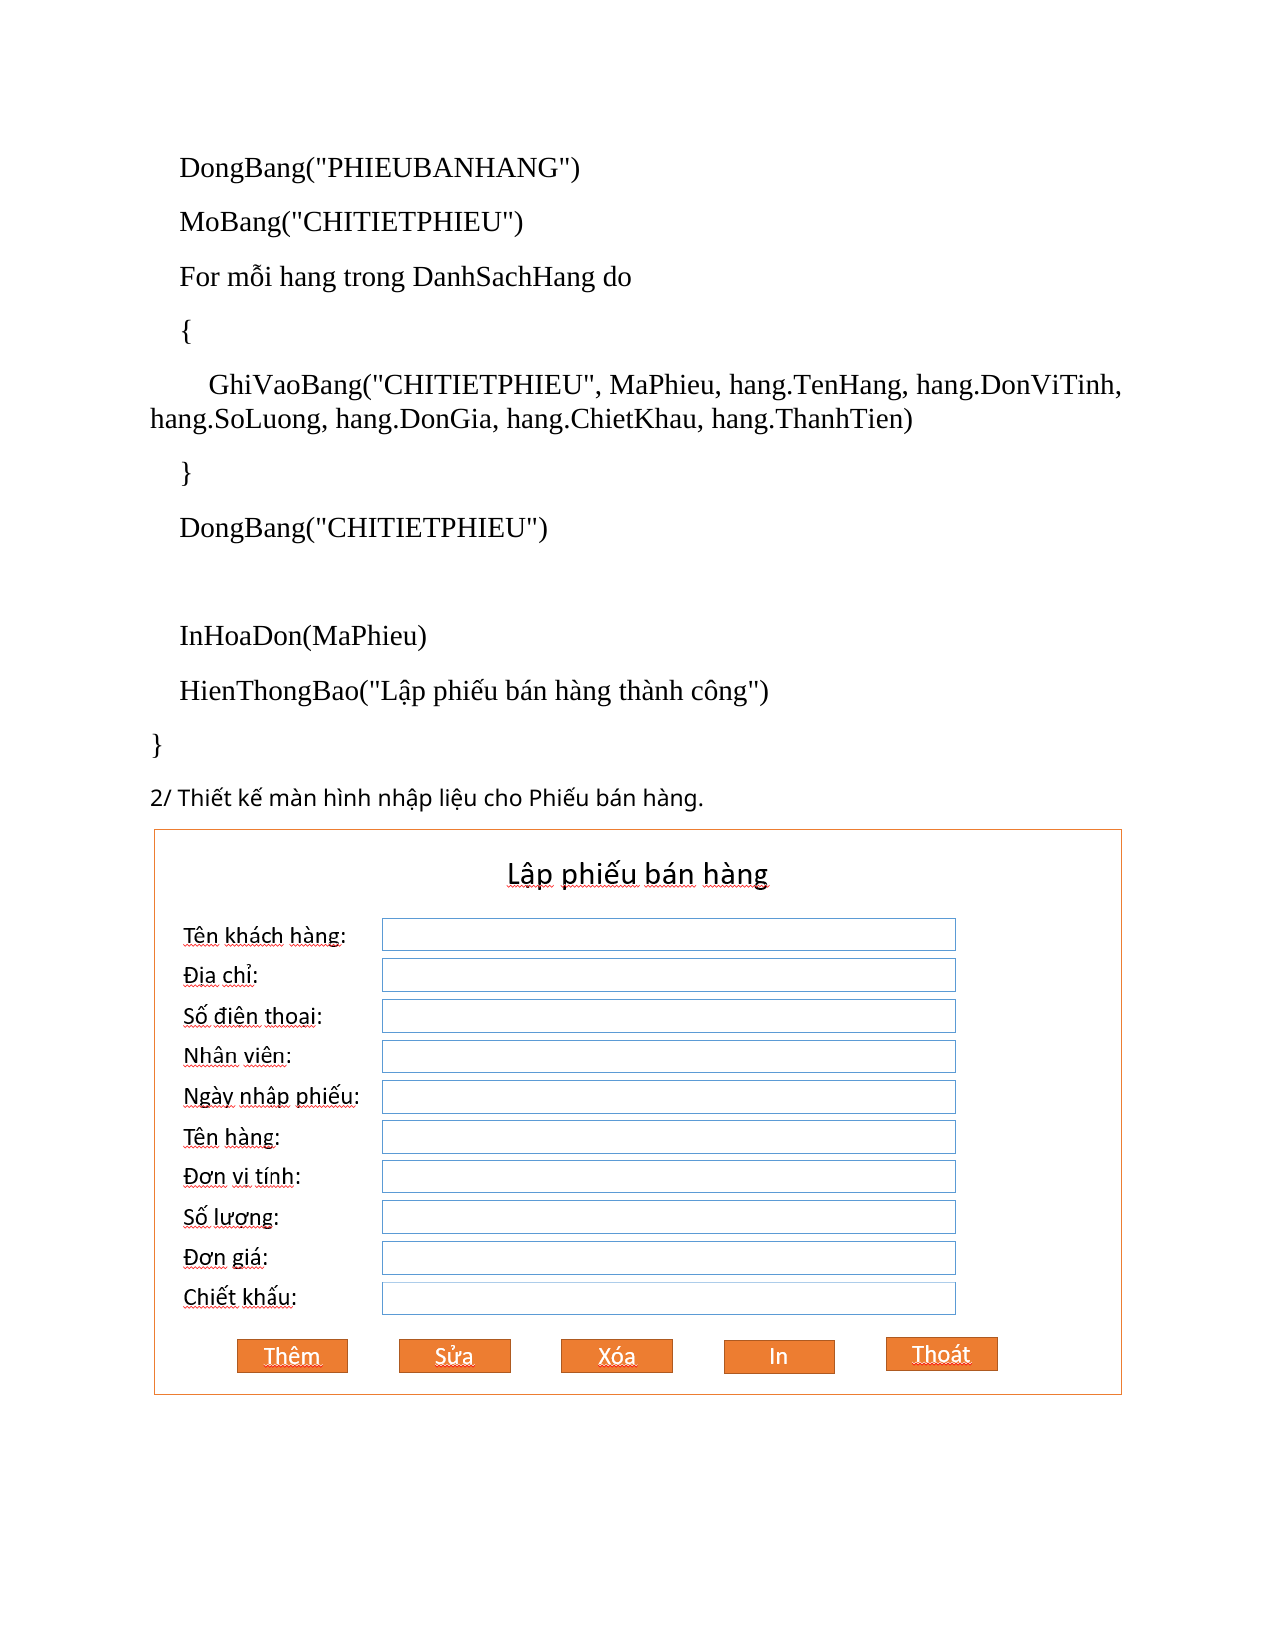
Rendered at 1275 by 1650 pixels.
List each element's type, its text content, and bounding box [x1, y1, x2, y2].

text DongBang("PHIEUBANHANG") [150, 150, 1125, 183]
text For mỗi hang trong DanhSachHang do [150, 259, 1125, 292]
text HienThongBao("Lập phiếu bán hàng thành công") [150, 673, 1125, 706]
text { [150, 313, 1125, 347]
text InHoaDon(MaPhieu) [150, 618, 1125, 652]
text MoBang("CHITIETPHIEU") [150, 204, 1125, 238]
text } [150, 727, 1125, 761]
text DongBang("CHITIETPHIEU") [150, 510, 1125, 543]
text GhiVaoBang("CHITIETPHIEU", MaPhieu, hang.TenHang, hang.DonViTinh, hang.SoLuong, hang.DonGia, hang.ChietKhau, hang.ThanhTien) [150, 367, 1125, 434]
text } [150, 455, 1125, 489]
text 2/ Thiết kế màn hình nhập liệu cho Phiếu bán hàng. [150, 782, 1125, 813]
